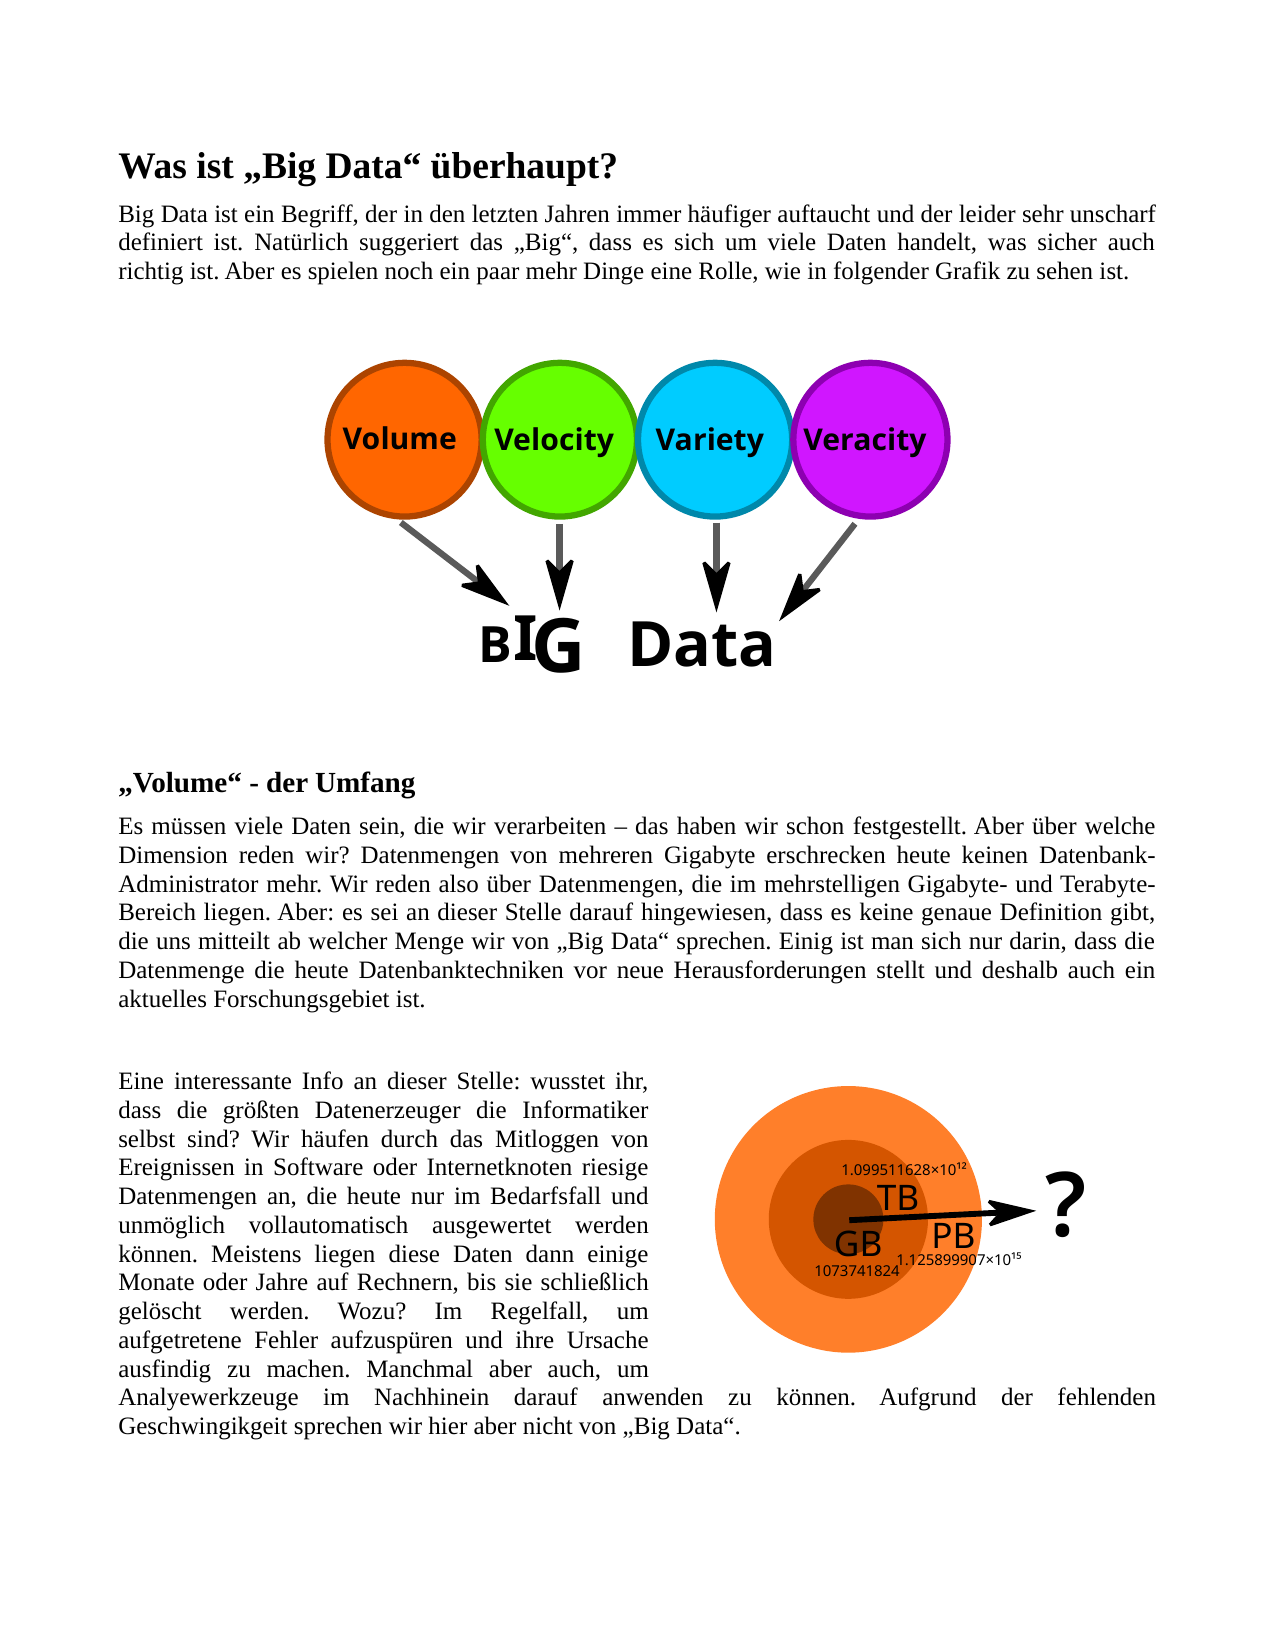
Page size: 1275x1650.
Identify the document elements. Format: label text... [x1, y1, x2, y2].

text Eine interessante Info an dieser Stelle: wusstet ihr, dass die größten Datenerzeuger die Informatiker selbst sind? Wir häufen durch das Mitloggen von Ereignissen in Software oder Internetknoten riesige Datenmengen an, die heute nur im Bedarfsfall und unmöglich vollautomatisch ausgewertet werden können. Meistens liegen diese Daten dann einige Monate oder Jahre auf Rechnern, bis sie schließlich gelöscht werden. Wozu? Im Regelfall, um aufgetretene Fehler aufzuspüren und ihre Ursache ausfindig zu machen. Manchmal aber auch, um Analyewerkzeuge im Nachhinein darauf anwenden zu können. Aufgrund der fehlenden Geschwingikgeit sprechen wir hier aber nicht von „Big Data“. [118, 1066, 1157, 1440]
text Es müssen viele Daten sein, die wir verarbeiten – das haben wir schon festgestellt. Aber über welche Dimension reden wir? Datenmengen von mehreren Gigabyte erschrecken heute keinen Datenbank-Administrator mehr. Wir reden also über Datenmengen, die im mehrstelligen Gigabyte- und Terabyte-Bereich liegen. Aber: es sei an dieser Stelle darauf hingewiesen, dass es keine genaue Definition gibt, die uns mitteilt ab welcher Menge wir von „Big Data“ sprechen. Einig ist man sich nur darin, dass die Datenmenge die heute Datenbanktechniken vor neue Herausforderungen stellt und deshalb auch ein aktuelles Forschungsgebiet ist. [118, 811, 1157, 1012]
subtitle Was ist „Big Data“ überhaupt? [118, 143, 1157, 186]
subtitle „Volume“ - der Umfang [118, 765, 1157, 799]
text Big Data ist ein Begriff, der in den letzten Jahren immer häufiger auftaucht und der leider sehr unscharf definiert ist. Natürlich suggeriert das „Big“, dass es sich um viele Daten handelt, was sicher auch richtig ist. Aber es spielen noch ein paar mehr Dinge eine Rolle, wie in folgender Grafik zu sehen ist. [118, 199, 1157, 285]
